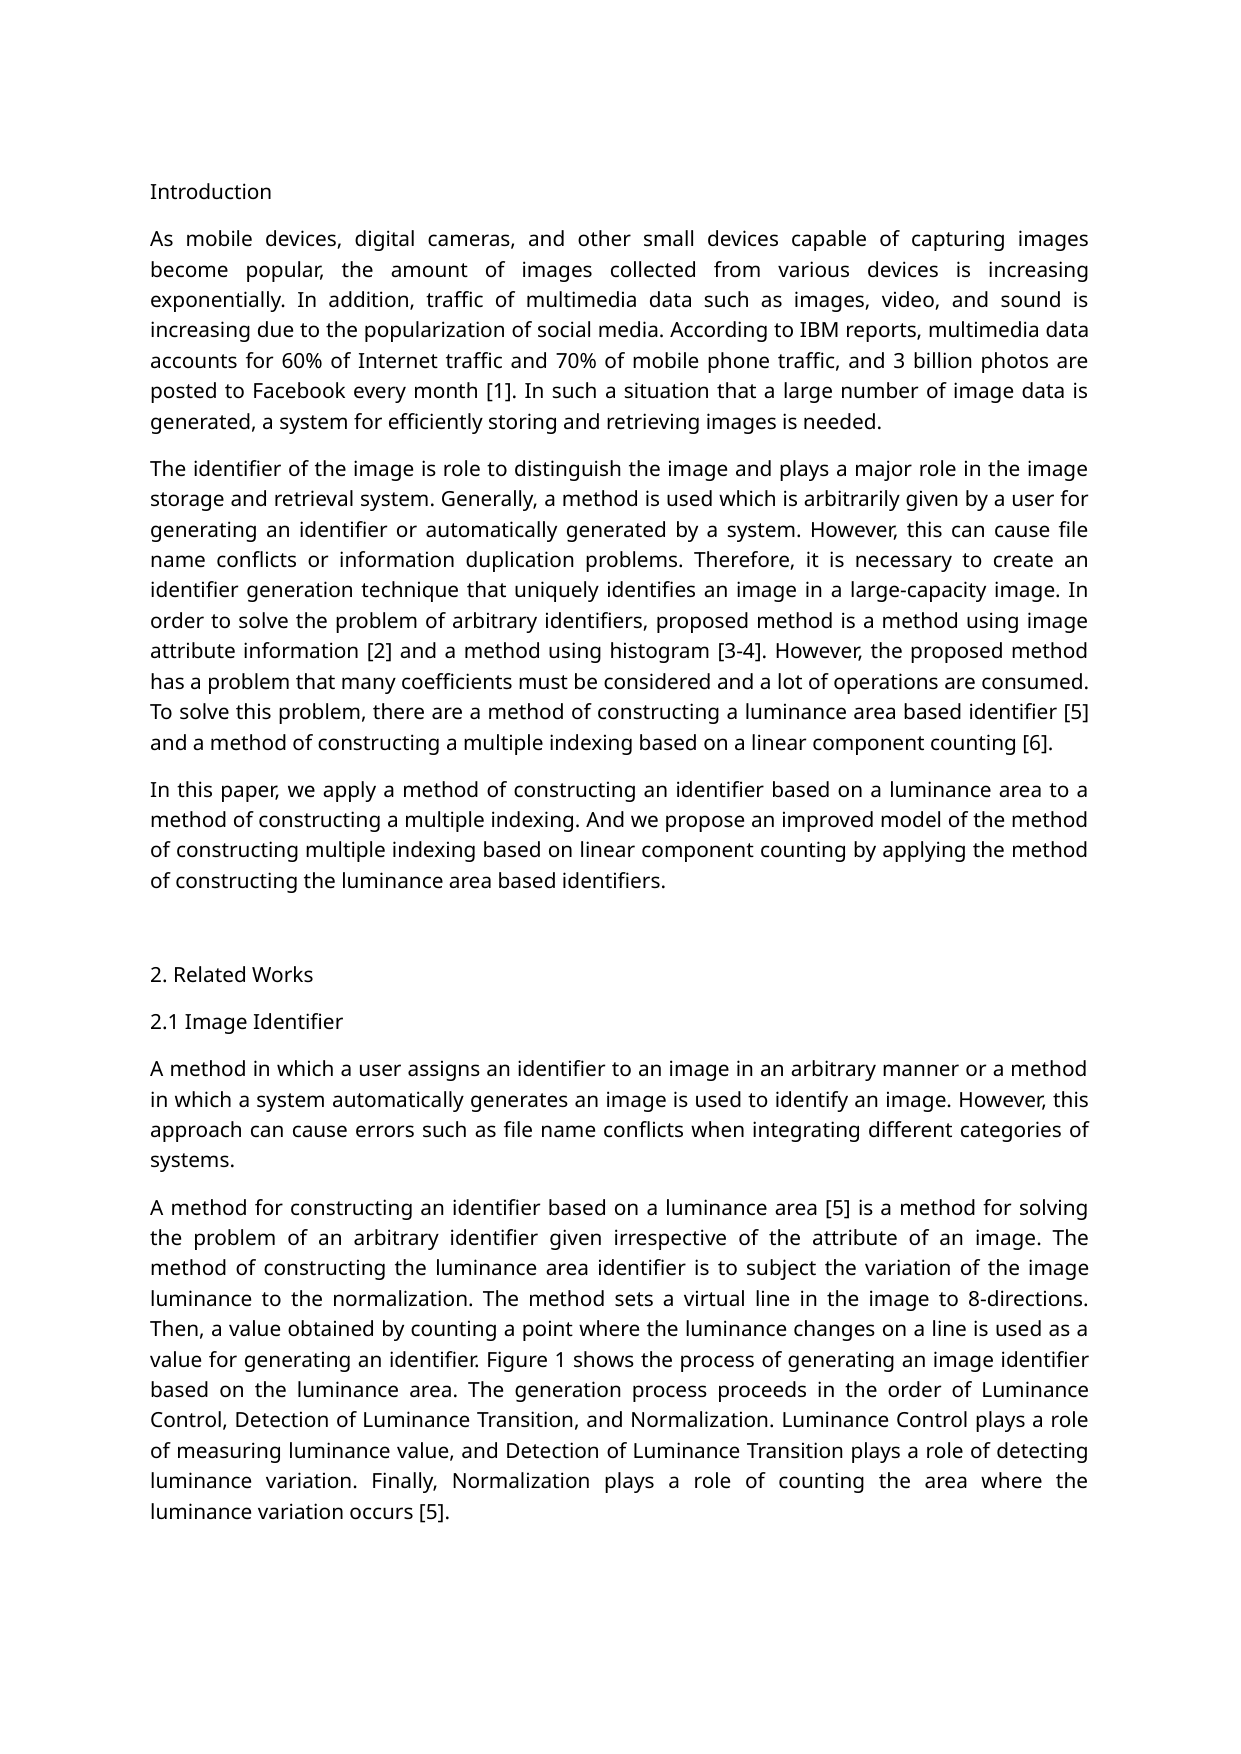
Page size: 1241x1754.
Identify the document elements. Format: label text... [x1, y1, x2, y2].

text Introduction [150, 177, 1090, 206]
text In this paper, we apply a method of constructing an identifier based on a luminance area to a method of constructing a multiple indexing. And we propose an improved model of the method of constructing multiple indexing based on linear component counting by applying the method of constructing the luminance area based identifiers. [150, 775, 1090, 894]
text The identifier of the image is role to distinguish the image and plays a major role in the image storage and retrieval system. Generally, a method is used which is arbitrarily given by a user for generating an identifier or automatically generated by a system. However, this can cause file name conflicts or information duplication problems. Therefore, it is necessary to create an identifier generation technique that uniquely identifies an image in a large-capacity image. In order to solve the problem of arbitrary identifiers, proposed method is a method using image attribute information [2] and a method using histogram [3-4]. However, the proposed method has a problem that many coefficients must be considered and a lot of operations are consumed. To solve this problem, there are a method of constructing a luminance area based identifier [5] and a method of constructing a multiple indexing based on a linear component counting [6]. [150, 454, 1090, 756]
text A method in which a user assigns an identifier to an image in an arbitrary manner or a method in which a system automatically generates an image is used to identify an image. However, this approach can cause errors such as file name conflicts when integrating different categories of systems. [150, 1054, 1090, 1174]
text 2.1 Image Identifier [150, 1007, 1090, 1036]
text As mobile devices, digital cameras, and other small devices capable of capturing images become popular, the amount of images collected from various devices is increasing exponentially. In addition, traffic of multimedia data such as images, video, and sound is increasing due to the popularization of social media. According to IBM reports, multimedia data accounts for 60% of Internet traffic and 70% of mobile phone traffic, and 3 billion photos are posted to Facebook every month [1]. In such a situation that a large number of image data is generated, a system for efficiently storing and retrieving images is needed. [150, 224, 1090, 435]
text 2. Related Works [150, 960, 1090, 988]
text A method for constructing an identifier based on a luminance area [5] is a method for solving the problem of an arbitrary identifier given irrespective of the attribute of an image. The method of constructing the luminance area identifier is to subject the variation of the image luminance to the normalization. The method sets a virtual line in the image to 8-directions. Then, a value obtained by counting a point where the luminance changes on a line is used as a value for generating an identifier. Figure 1 shows the process of generating an image identifier based on the luminance area. The generation process proceeds in the order of Luminance Control, Detection of Luminance Transition, and Normalization. Luminance Control plays a role of measuring luminance value, and Detection of Luminance Transition plays a role of detecting luminance variation. Finally, Normalization plays a role of counting the area where the luminance variation occurs [5]. [150, 1193, 1090, 1525]
